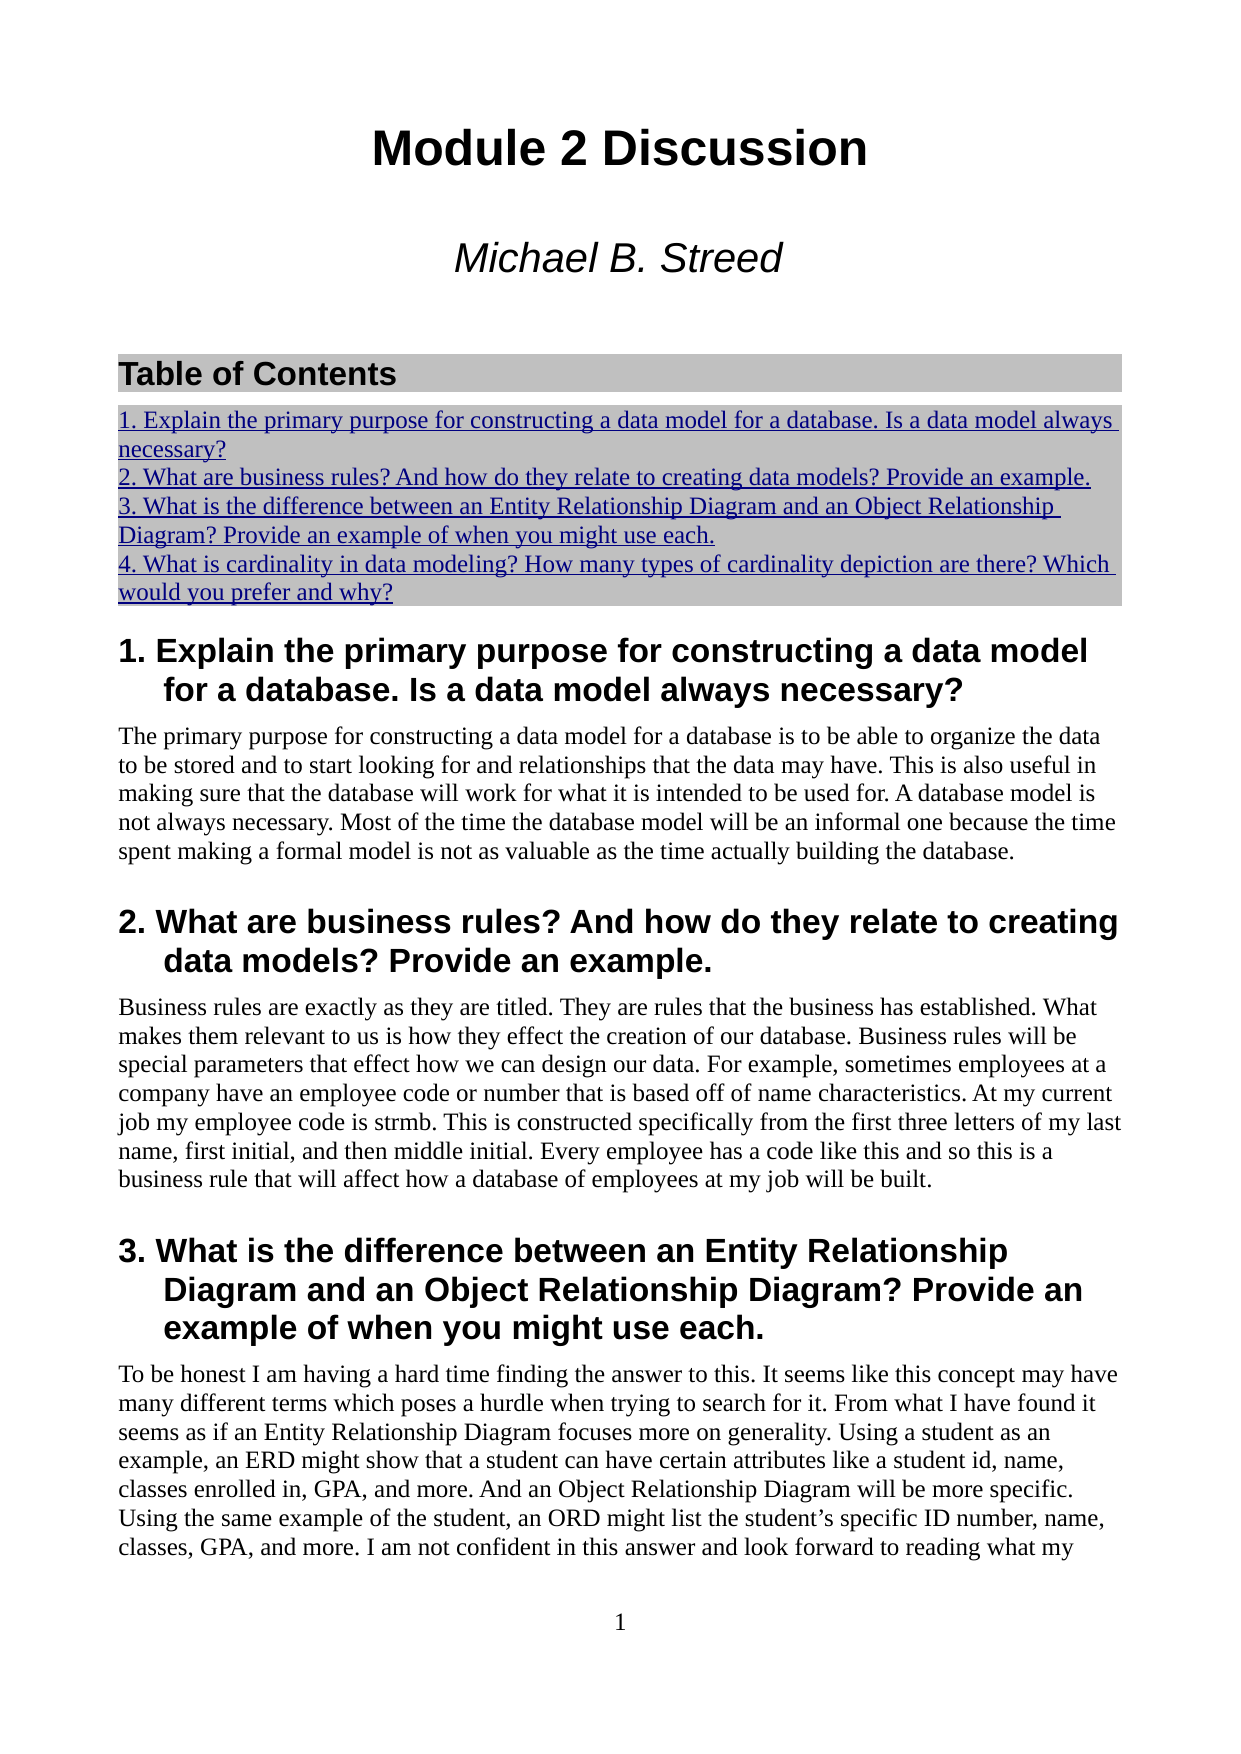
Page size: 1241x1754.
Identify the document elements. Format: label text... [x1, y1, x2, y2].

subtitle Michael B. Streed [118, 233, 1122, 281]
subtitle What is the difference between an Entity Relationship Diagram and an Object Relationship Diagram? Provide an example of when you might use each. [118, 1231, 1122, 1347]
text 4. What is cardinality in data modeling? How many types of cardinality depiction are there? Which would you prefer and why? [118, 549, 1122, 606]
text To be honest I am having a hard time finding the answer to this. It seems like this concept may have many different terms which poses a hurdle when trying to search for it. From what I have found it seems as if an Entity Relationship Diagram focuses more on generality. Using a student as an example, an ERD might show that a student can have certain attributes like a student id, name, classes enrolled in, GPA, and more. And an Object Relationship Diagram will be more specific. Using the same example of the student, an ORD might list the student’s specific ID number, name, classes, GPA, and more. I am not confident in this answer and look forward to reading what my [118, 1359, 1122, 1560]
text 2. What are business rules? And how do they relate to creating data models? Provide an example. [118, 462, 1122, 491]
title Module 2 Discussion [118, 118, 1122, 176]
text 1. Explain the primary purpose for constructing a data model for a database. Is a data model always necessary? [118, 405, 1122, 462]
subtitle Explain the primary purpose for constructing a data model for a database. Is a data model always necessary? [118, 631, 1122, 708]
subtitle Table of Contents [118, 354, 1122, 392]
subtitle What are business rules? And how do they relate to creating data models? Provide an example. [118, 902, 1122, 979]
text Business rules are exactly as they are titled. They are rules that the business has established. What makes them relevant to us is how they effect the creation of our database. Business rules will be special parameters that effect how we can design our data. For example, sometimes employees at a company have an employee code or number that is based off of name characteristics. At my current job my employee code is strmb. This is constructed specifically from the first three letters of my last name, first initial, and then middle initial. Every employee has a code like this and so this is a business rule that will affect how a database of employees at my job will be built. [118, 992, 1122, 1193]
text The primary purpose for constructing a data model for a database is to be able to organize the data to be stored and to start looking for and relationships that the data may have. This is also useful in making sure that the database will work for what it is intended to be used for. A database model is not always necessary. Most of the time the database model will be an informal one because the time spent making a formal model is not as valuable as the time actually building the database. [118, 721, 1122, 865]
text 3. What is the difference between an Entity Relationship Diagram and an Object Relationship Diagram? Provide an example of when you might use each. [118, 491, 1122, 549]
